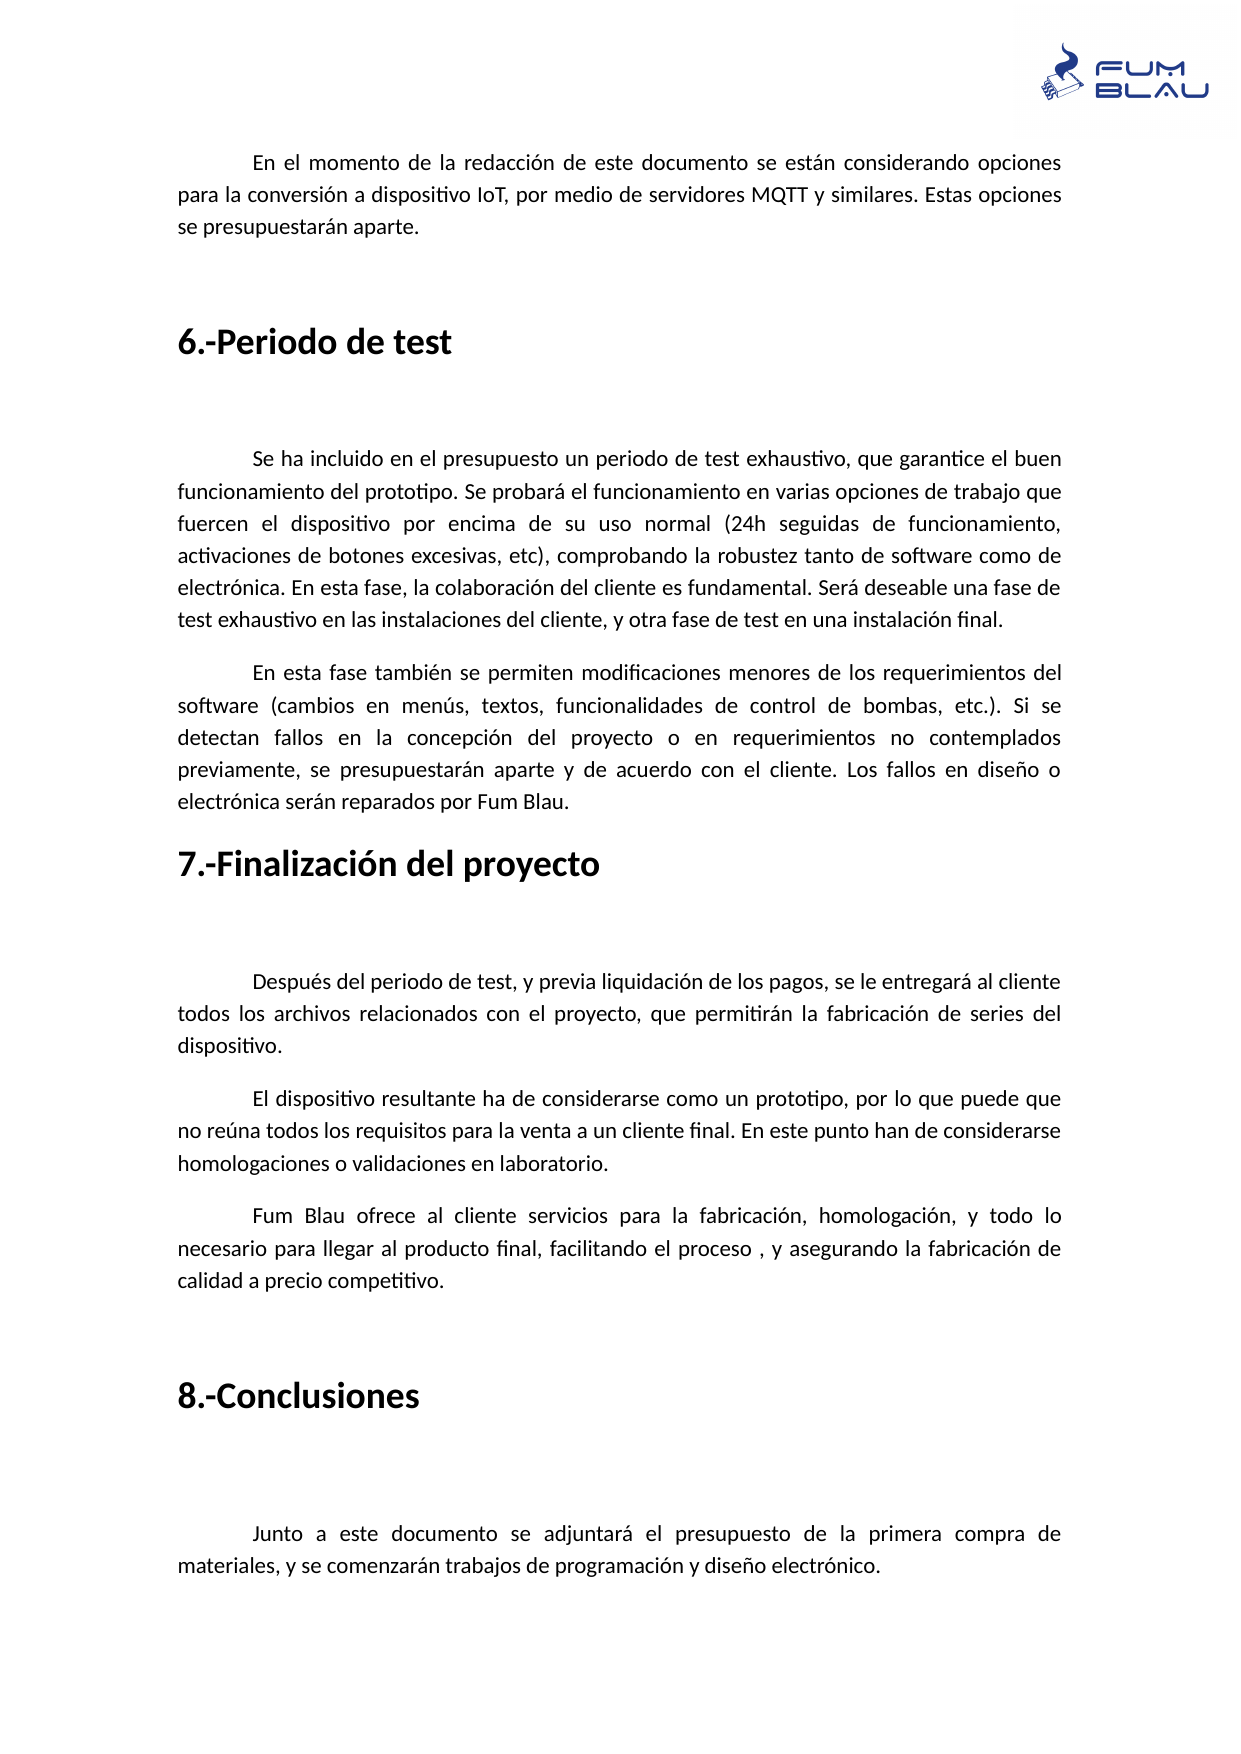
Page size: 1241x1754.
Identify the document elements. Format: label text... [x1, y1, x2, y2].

text 6.-Periodo de test [177, 318, 1063, 364]
text En el momento de la redacción de este documento se están considerando opciones para la conversión a dispositivo IoT, por medio de servidores MQTT y similares. Estas opciones se presupuestarán aparte. [177, 148, 1063, 240]
picture [1013, 4, 1237, 139]
text Junto a este documento se adjuntará el presupuesto de la primera compra de materiales, y se comenzarán trabajos de programación y diseño electrónico. [177, 1519, 1063, 1579]
text Se ha incluido en el presupuesto un periodo de test exhaustivo, que garantice el buen funcionamiento del prototipo. Se probará el funcionamiento en varias opciones de trabajo que fuercen el dispositivo por encima de su uso normal (24h seguidas de funcionamiento, activaciones de botones excesivas, etc), comprobando la robustez tanto de software como de electrónica. En esta fase, la colaboración del cliente es fundamental. Será deseable una fase de test exhaustivo en las instalaciones del cliente, y otra fase de test en una instalación final. [177, 444, 1063, 633]
text Fum Blau ofrece al cliente servicios para la fabricación, homologación, y todo lo necesario para llegar al producto final, facilitando el proceso , y asegurando la fabricación de calidad a precio competitivo. [177, 1202, 1063, 1294]
text 7.-Finalización del proyecto [177, 840, 1063, 886]
text Después del periodo de test, y previa liquidación de los pagos, se le entregará al cliente todos los archivos relacionados con el proyecto, que permitirán la fabricación de series del dispositivo. [177, 967, 1063, 1059]
text El dispositivo resultante ha de considerarse como un prototipo, por lo que puede que no reúna todos los requisitos para la venta a un cliente final. En este punto han de considerarse homologaciones o validaciones en laboratorio. [177, 1084, 1063, 1177]
text 8.-Conclusiones [177, 1372, 1063, 1418]
text En esta fase también se permiten modificaciones menores de los requerimientos del software (cambios en menús, textos, funcionalidades de control de bombas, etc.). Si se detectan fallos en la concepción del proyecto o en requerimientos no contemplados previamente, se presupuestarán aparte y de acuerdo con el cliente. Los fallos en diseño o electrónica serán reparados por Fum Blau. [177, 658, 1063, 815]
